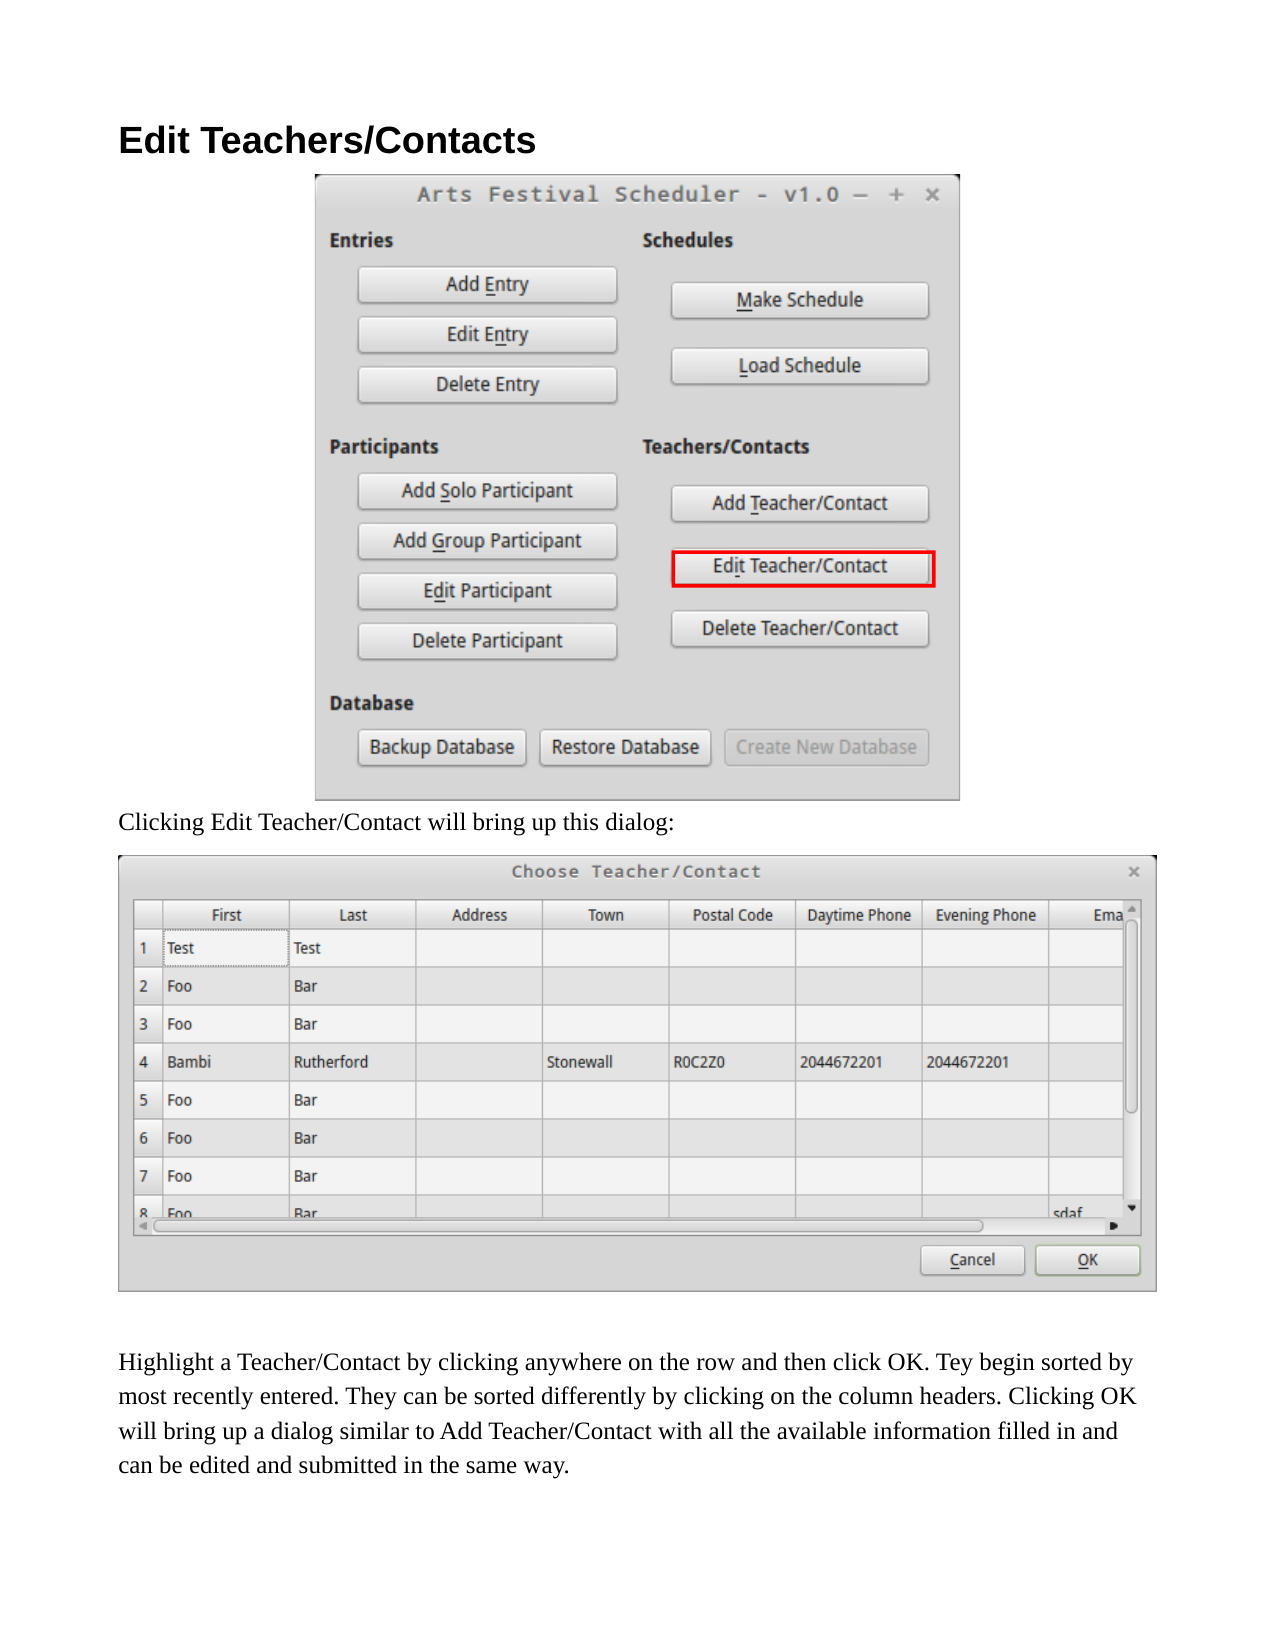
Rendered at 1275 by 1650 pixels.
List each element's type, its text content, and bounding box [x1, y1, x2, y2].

picture [118, 855, 1157, 1292]
text Highlight a Teacher/Contact by clicking anywhere on the row and then click OK. Tey begin sorted by most recently entered. They can be sorted differently by clicking on the column headers. Clicking OK will bring up a dialog similar to Add Teacher/Contact with all the available information filled in and can be edited and submitted in the same way. [118, 1347, 1157, 1479]
text Clicking Edit Teacher/Contact will bring up this dialog: [118, 174, 1157, 835]
subtitle Edit Teachers/Contacts [118, 118, 1157, 162]
picture [314, 174, 961, 801]
